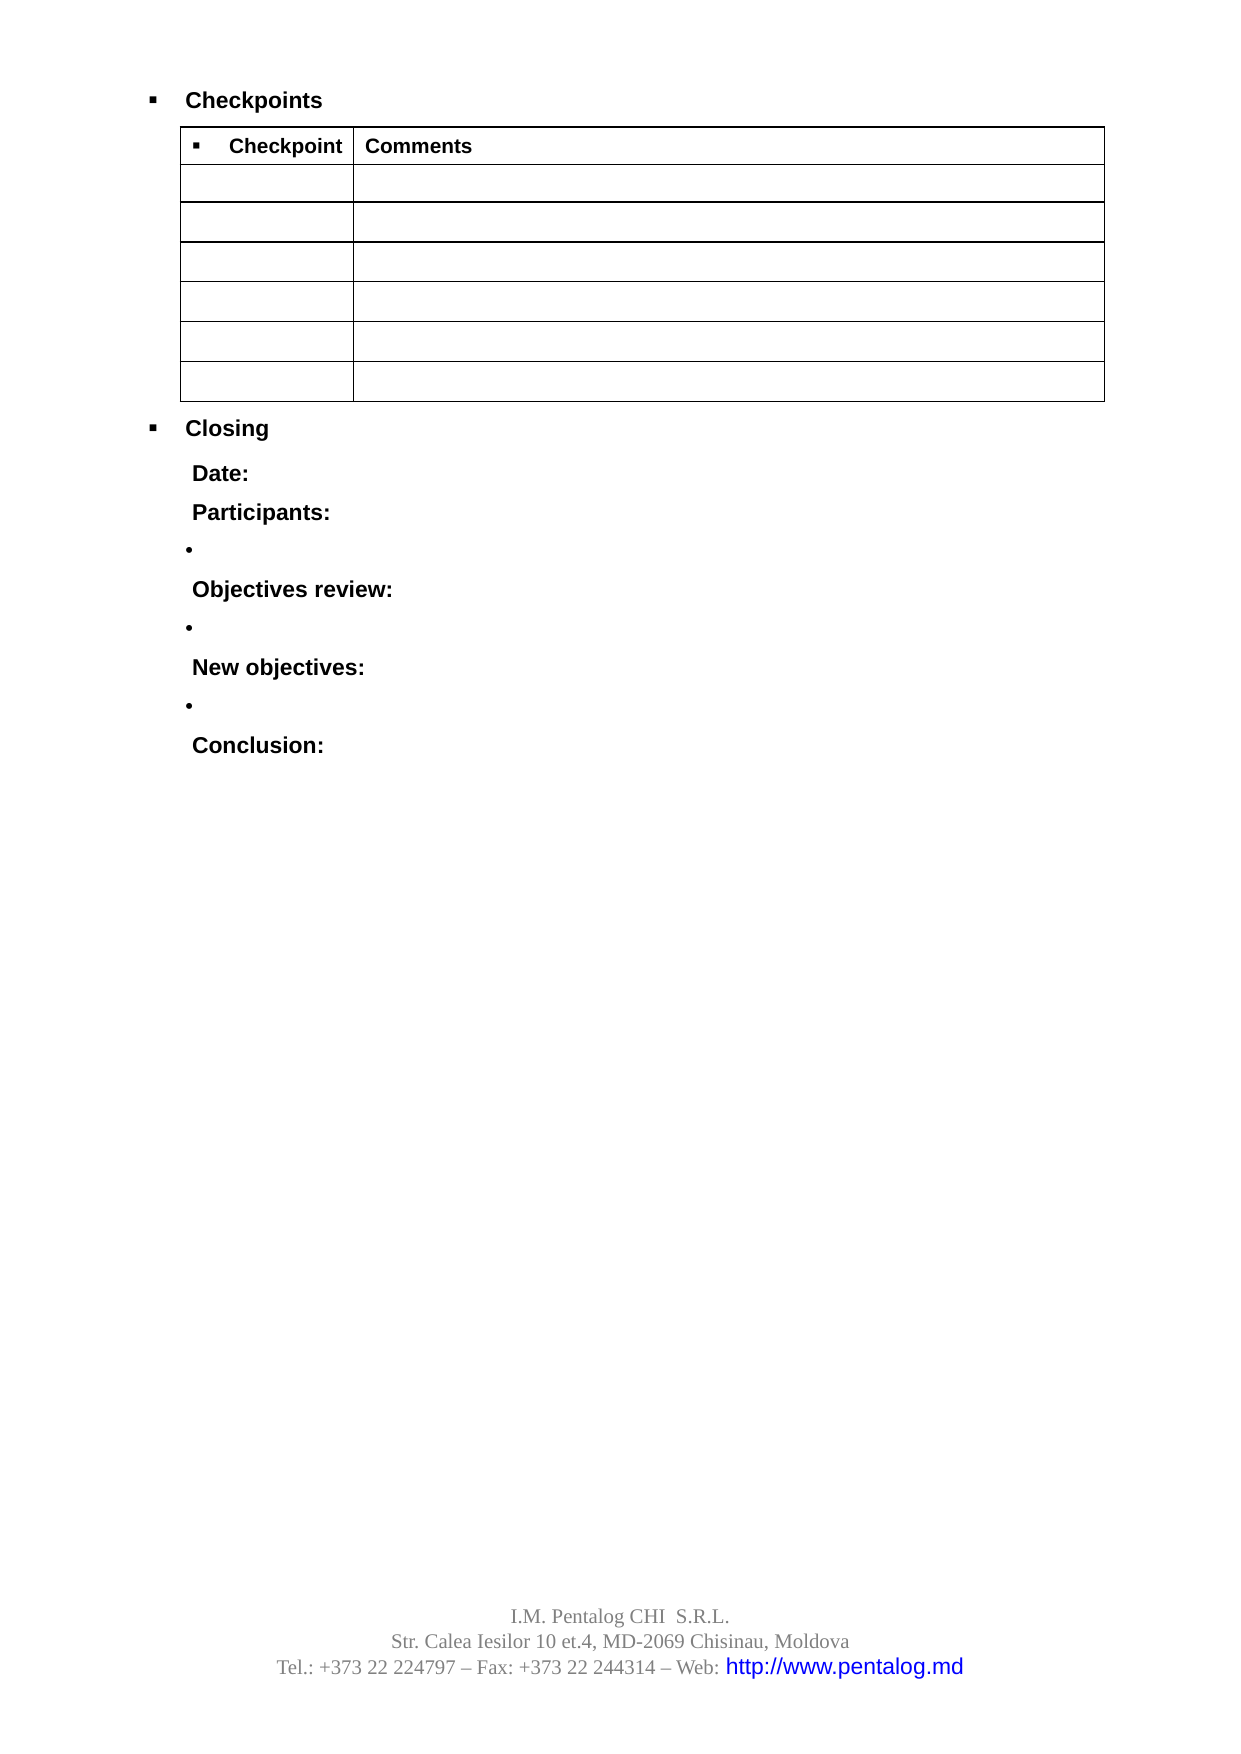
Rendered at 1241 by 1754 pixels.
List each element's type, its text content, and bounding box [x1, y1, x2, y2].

list Closing [148, 414, 1093, 441]
table_cell [181, 165, 353, 201]
table_cell [354, 243, 1104, 281]
table_cell [354, 282, 1104, 321]
text Participants: [192, 498, 1093, 525]
table_header Comments [354, 128, 1104, 164]
text Date: [192, 459, 1093, 486]
list Checkpoints [148, 87, 1093, 114]
table_cell [181, 243, 353, 281]
table_cell [354, 322, 1104, 361]
table_cell [181, 282, 353, 321]
table_cell [354, 362, 1104, 401]
text New objectives: [192, 654, 1093, 680]
table_header Checkpoint [181, 128, 353, 164]
text Conclusion: [192, 732, 1093, 758]
table_cell [181, 203, 353, 241]
table_cell [181, 362, 353, 401]
table_cell [181, 322, 353, 361]
text Objectives review: [192, 576, 1093, 602]
table_cell [354, 165, 1104, 201]
table_cell [354, 203, 1104, 241]
